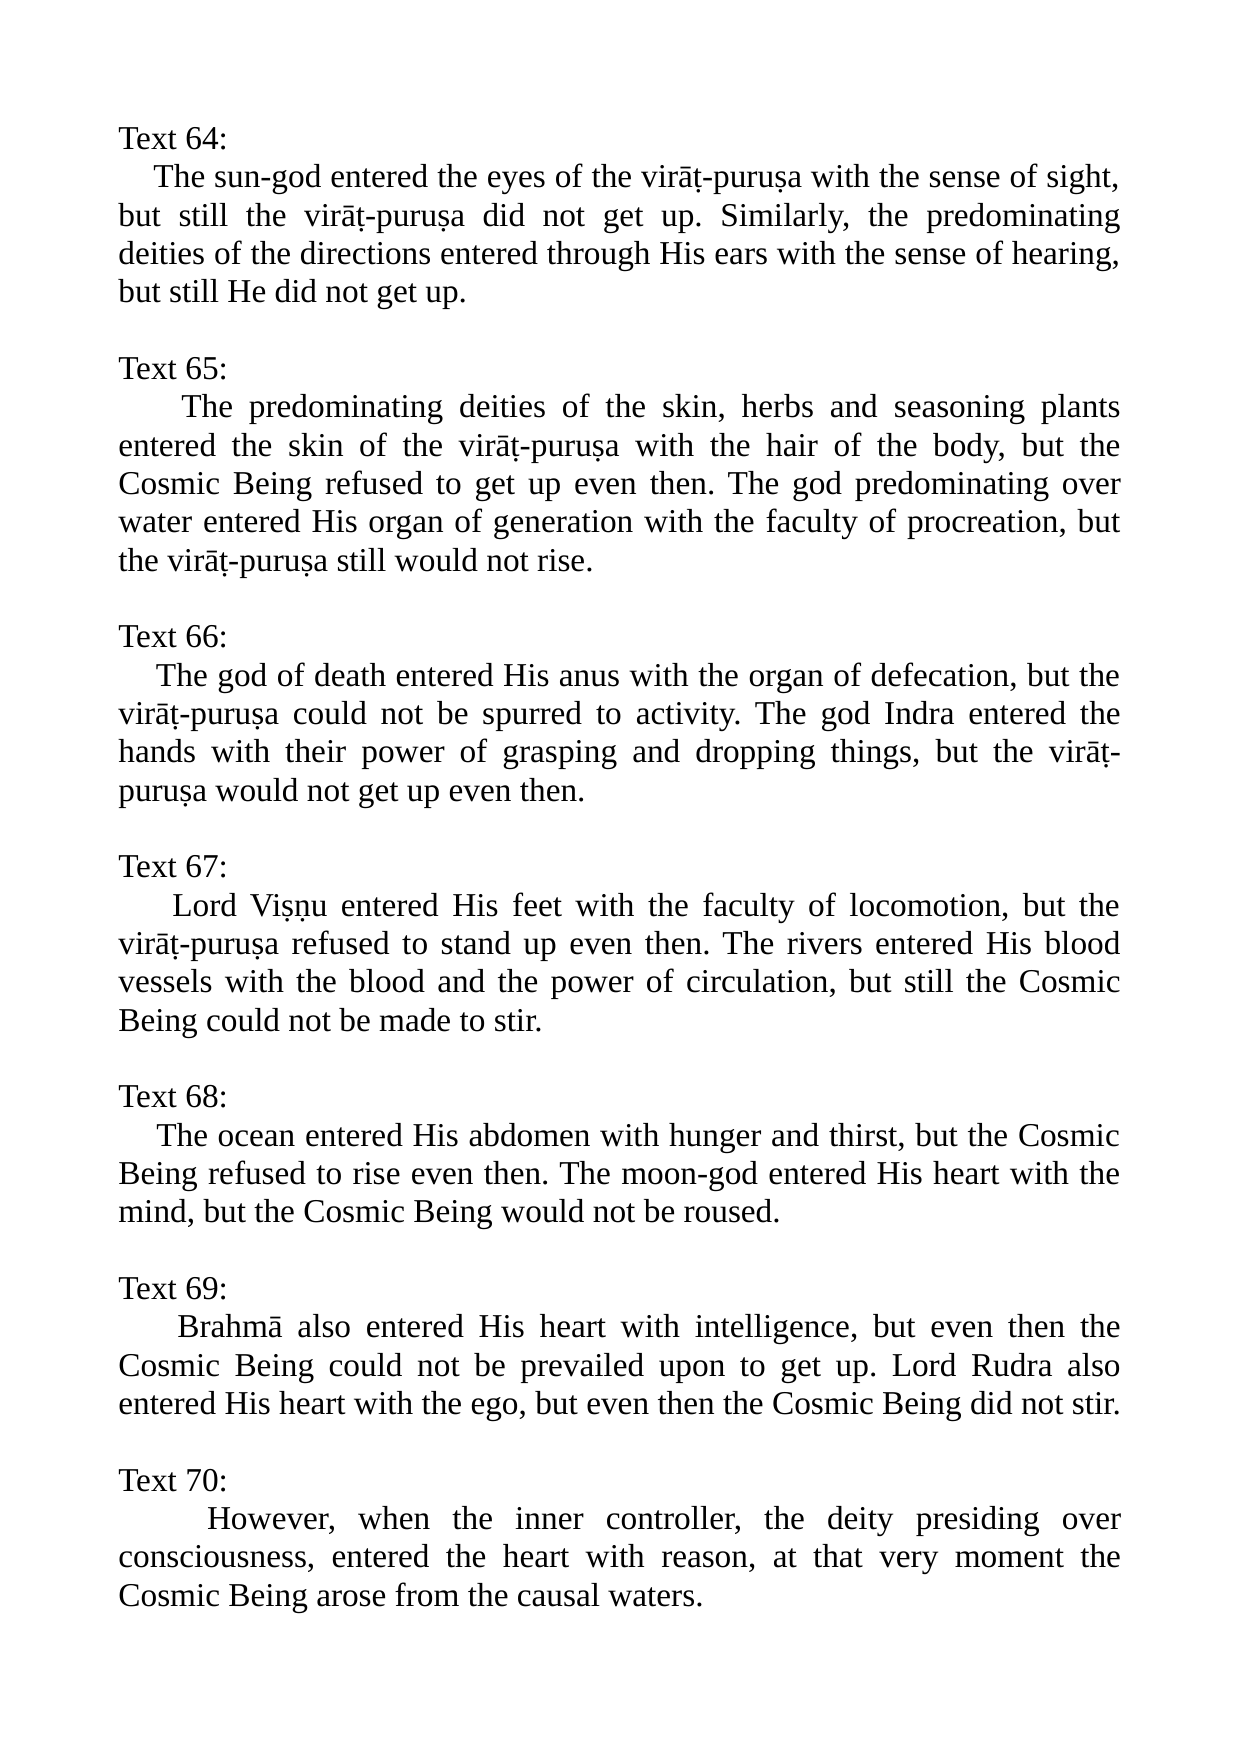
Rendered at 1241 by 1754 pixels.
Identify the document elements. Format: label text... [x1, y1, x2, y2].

text The god of death entered His anus with the organ of defecation, but the virāṭ-puruṣa could not be spurred to activity. The god Indra entered the hands with their power of grasping and dropping things, but the virāṭ-puruṣa would not get up even then. [118, 655, 1122, 808]
text Text 67: [118, 846, 1122, 885]
text However, when the inner controller, the deity presiding over consciousness, entered the heart with reason, at that very moment the Cosmic Being arose from the causal waters. [118, 1498, 1122, 1613]
text The predominating deities of the skin, herbs and seasoning plants entered the skin of the virāṭ-puruṣa with the hair of the body, but the Cosmic Being refused to get up even then. The god predominating over water entered His organ of generation with the faculty of procreation, but the virāṭ-puruṣa still would not rise. [118, 386, 1122, 578]
text Text 68: [118, 1076, 1122, 1115]
text The ocean entered His abdomen with hunger and thirst, but the Cosmic Being refused to rise even then. The moon-god entered His heart with the mind, but the Cosmic Being would not be roused. [118, 1115, 1122, 1230]
text The sun-god entered the eyes of the virāṭ-puruṣa with the sense of sight, but still the virāṭ-puruṣa did not get up. Similarly, the predominating deities of the directions entered through His ears with the sense of hearing, but still He did not get up. [118, 156, 1122, 310]
text Lord Viṣṇu entered His feet with the faculty of locomotion, but the virāṭ-puruṣa refused to stand up even then. The rivers entered His blood vessels with the blood and the power of circulation, but still the Cosmic Being could not be made to stir. [118, 885, 1122, 1038]
text Brahmā also entered His heart with intelligence, but even then the Cosmic Being could not be prevailed upon to get up. Lord Rudra also entered His heart with the ego, but even then the Cosmic Being did not stir. [118, 1306, 1122, 1421]
text Text 65: [118, 348, 1122, 386]
text Text 70: [118, 1460, 1122, 1498]
text Text 66: [118, 616, 1122, 655]
text Text 69: [118, 1268, 1122, 1306]
text Text 64: [118, 118, 1122, 156]
